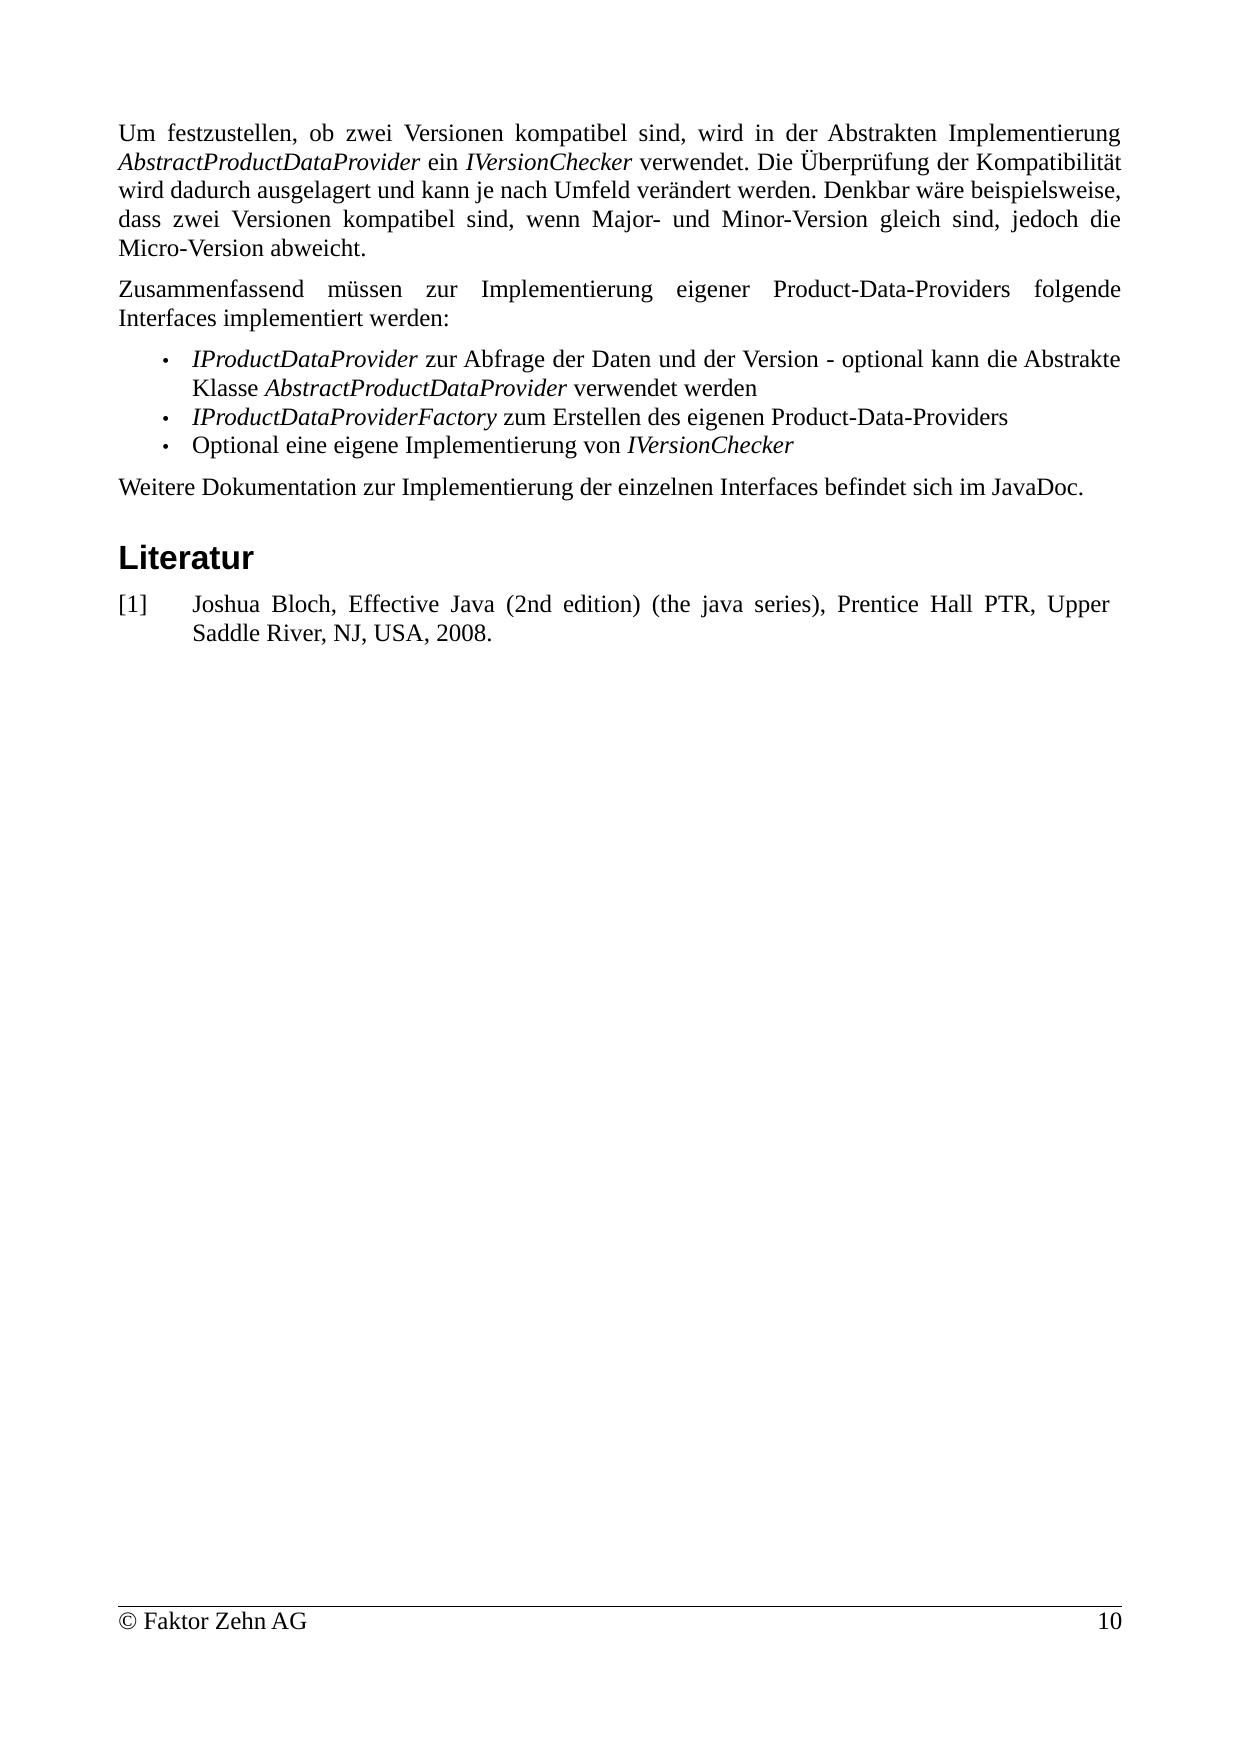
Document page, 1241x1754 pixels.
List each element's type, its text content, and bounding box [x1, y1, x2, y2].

list IProductDataProvider zur Abfrage der Daten und der Version - optional kann die Abstrakte Klasse AbstractProductDataProvider verwendet werden [162, 344, 1122, 402]
subtitle Literatur [118, 538, 1122, 577]
list IProductDataProviderFactory zum Erstellen des eigenen Product-Data-Providers [162, 402, 1122, 431]
text Um festzustellen, ob zwei Versionen kompatibel sind, wird in der Abstrakten Implementierung AbstractProductDataProvider ein IVersionChecker verwendet. Die Überprüfung der Kompatibilität wird dadurch ausgelagert und kann je nach Umfeld verändert werden. Denkbar wäre beispielsweise, dass zwei Versionen kompatibel sind, wenn Major- und Minor-Version gleich sind, jedoch die Micro-Version abweicht. [118, 118, 1122, 262]
text Weitere Dokumentation zur Implementierung der einzelnen Interfaces befindet sich im JavaDoc. [118, 472, 1122, 501]
text [1] Joshua Bloch, Effective Java (2nd edition) (the java series), Prentice Hall PTR, Upper Saddle River, NJ, USA, 2008. [118, 589, 1122, 647]
list Optional eine eigene Implementierung von IVersionChecker [162, 431, 1122, 459]
text Zusammenfassend müssen zur Implementierung eigener Product-Data-Providers folgende Interfaces implementiert werden: [118, 274, 1122, 332]
